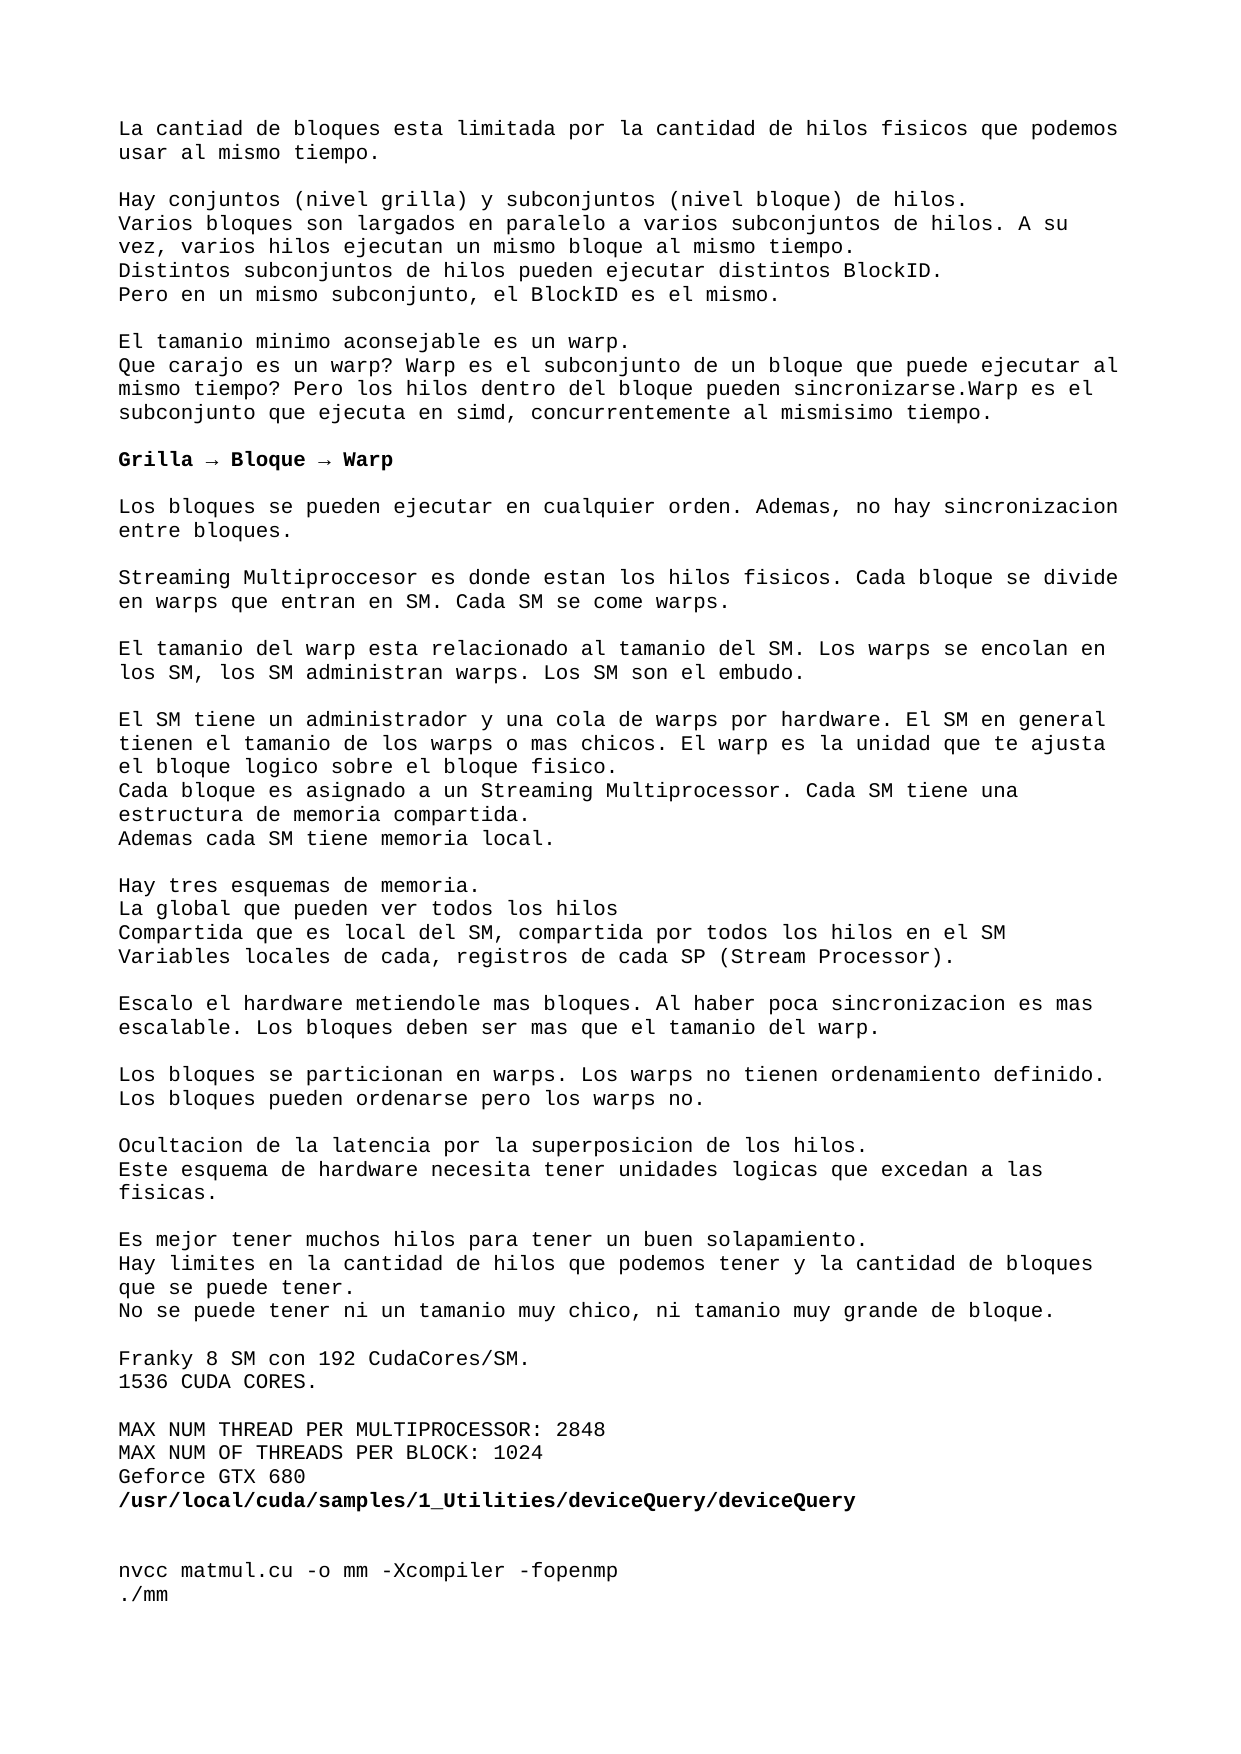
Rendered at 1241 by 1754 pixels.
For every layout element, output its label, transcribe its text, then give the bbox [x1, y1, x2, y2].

text Variables locales de cada, registros de cada SP (Stream Processor). [118, 946, 1122, 969]
text Los bloques pueden ordenarse pero los warps no. [118, 1088, 1122, 1111]
text Pero en un mismo subconjunto, el BlockID es el mismo. [118, 284, 1122, 307]
text Hay tres esquemas de memoria. [118, 875, 1122, 898]
text Compartida que es local del SM, compartida por todos los hilos en el SM [118, 922, 1122, 946]
text ./mm [118, 1584, 1122, 1608]
text Grilla → Bloque → Warp [118, 449, 1122, 473]
text /usr/local/cuda/samples/1_Utilities/deviceQuery/deviceQuery [118, 1489, 1122, 1513]
text Distintos subconjuntos de hilos pueden ejecutar distintos BlockID. [118, 260, 1122, 284]
text MAX NUM OF THREADS PER BLOCK: 1024 [118, 1442, 1122, 1466]
text Geforce GTX 680 [118, 1466, 1122, 1489]
text La cantiad de bloques esta limitada por la cantidad de hilos fisicos que podemos usar al mismo tiempo. [118, 118, 1122, 165]
text Ademas cada SM tiene memoria local. [118, 827, 1122, 851]
text Que carajo es un warp? Warp es el subconjunto de un bloque que puede ejecutar al mismo tiempo? Pero los hilos dentro del bloque pueden sincronizarse.Warp es el subconjunto que ejecuta en simd, concurrentemente al mismisimo tiempo. [118, 354, 1122, 426]
text Streaming Multiproccesor es donde estan los hilos fisicos. Cada bloque se divide en warps que entran en SM. Cada SM se come warps. [118, 567, 1122, 615]
text Ocultacion de la latencia por la superposicion de los hilos. [118, 1135, 1122, 1158]
text El SM tiene un administrador y una cola de warps por hardware. El SM en general tienen el tamanio de los warps o mas chicos. El warp es la unidad que te ajusta el bloque logico sobre el bloque fisico. [118, 709, 1122, 780]
text La global que pueden ver todos los hilos [118, 898, 1122, 922]
text Hay conjuntos (nivel grilla) y subconjuntos (nivel bloque) de hilos. [118, 189, 1122, 213]
text No se puede tener ni un tamanio muy chico, ni tamanio muy grande de bloque. [118, 1300, 1122, 1324]
text MAX NUM THREAD PER MULTIPROCESSOR: 2848 [118, 1419, 1122, 1442]
text Franky 8 SM con 192 CudaCores/SM. [118, 1348, 1122, 1371]
text nvcc matmul.cu -o mm -Xcompiler -fopenmp [118, 1561, 1122, 1584]
text Los bloques se particionan en warps. Los warps no tienen ordenamiento definido. [118, 1064, 1122, 1088]
text Hay limites en la cantidad de hilos que podemos tener y la cantidad de bloques que se puede tener. [118, 1253, 1122, 1300]
text El tamanio del warp esta relacionado al tamanio del SM. Los warps se encolan en los SM, los SM administran warps. Los SM son el embudo. [118, 638, 1122, 686]
text Cada bloque es asignado a un Streaming Multiprocessor. Cada SM tiene una estructura de memoria compartida. [118, 780, 1122, 827]
text Escalo el hardware metiendole mas bloques. Al haber poca sincronizacion es mas escalable. Los bloques deben ser mas que el tamanio del warp. [118, 993, 1122, 1040]
text 1536 CUDA CORES. [118, 1371, 1122, 1395]
text Los bloques se pueden ejecutar en cualquier orden. Ademas, no hay sincronizacion entre bloques. [118, 496, 1122, 544]
text Varios bloques son largados en paralelo a varios subconjuntos de hilos. A su vez, varios hilos ejecutan un mismo bloque al mismo tiempo. [118, 213, 1122, 260]
text El tamanio minimo aconsejable es un warp. [118, 331, 1122, 354]
text Este esquema de hardware necesita tener unidades logicas que excedan a las fisicas. [118, 1158, 1122, 1206]
text Es mejor tener muchos hilos para tener un buen solapamiento. [118, 1229, 1122, 1253]
